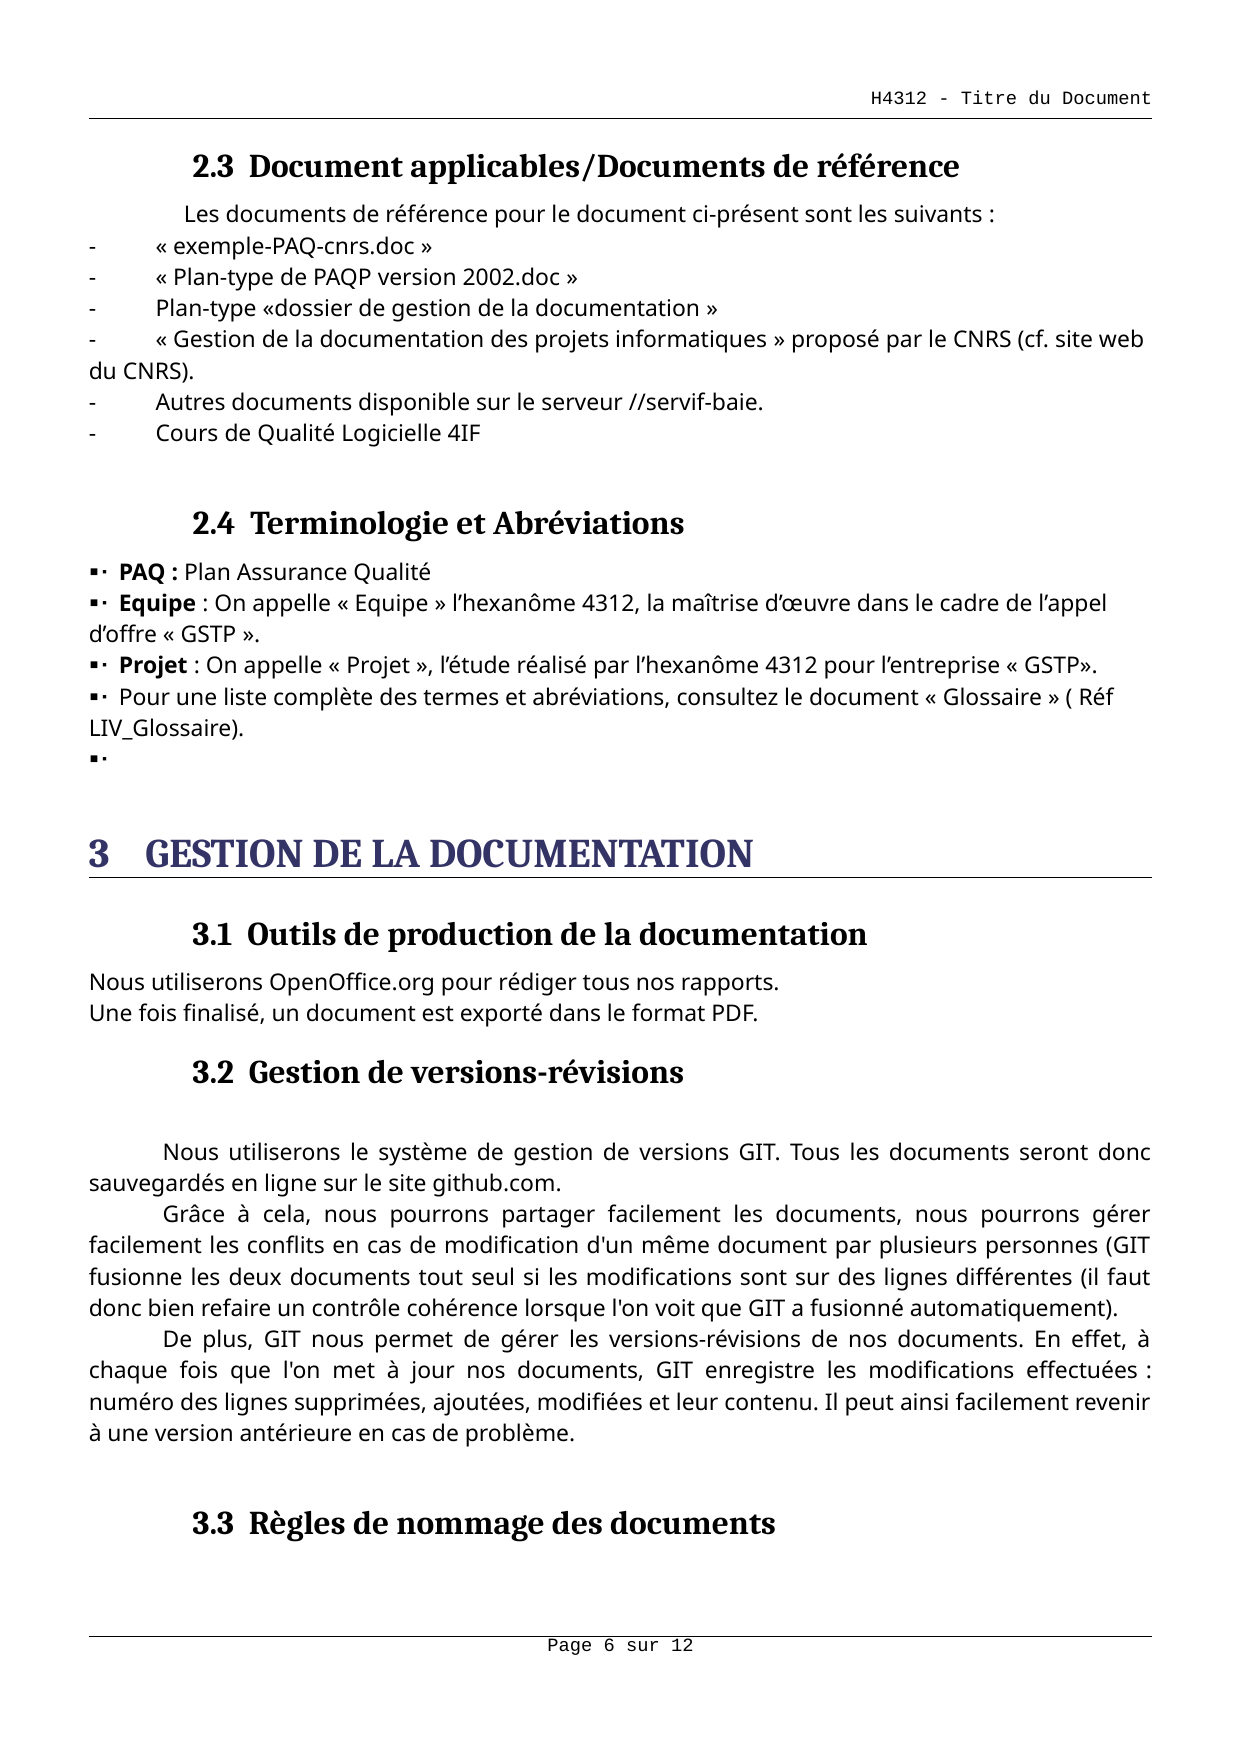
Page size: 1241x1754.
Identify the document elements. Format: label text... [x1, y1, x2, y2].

subtitle Gestion de versions-révisions [133, 1053, 1152, 1092]
text § Projet : On appelle « Projet », l’étude réalisé par l’hexanôme 4312 pour l’entreprise « GSTP». [88, 649, 1152, 680]
subtitle Gestion de la documentation [88, 830, 1152, 877]
text - Plan-type «dossier de gestion de la documentation » [88, 292, 1152, 323]
text De plus, GIT nous permet de gérer les versions-révisions de nos documents. En effet, à chaque fois que l'on met à jour nos documents, GIT enregistre les modifications effectuées : numéro des lignes supprimées, ajoutées, modifiées et leur contenu. Il peut ainsi facilement revenir à une version antérieure en cas de problème. [88, 1323, 1152, 1448]
text Nous utiliserons le système de gestion de versions GIT. Tous les documents seront donc sauvegardés en ligne sur le site github.com. [88, 1135, 1152, 1198]
subtitle Document applicables/Documents de référence [133, 147, 1152, 186]
text § Equipe : On appelle « Equipe » l’hexanôme 4312, la maîtrise d’œuvre dans le cadre de l’appel d’offre « GSTP ». [88, 587, 1152, 649]
text - Cours de Qualité Logicielle 4IF [88, 417, 1152, 448]
subtitle Terminologie et Abréviations [133, 504, 1152, 543]
text - Autres documents disponible sur le serveur //servif-baie. [88, 386, 1152, 417]
text Les documents de référence pour le document ci-présent sont les suivants : [88, 198, 1152, 229]
text § Pour une liste complète des termes et abréviations, consultez le document « Glossaire » ( Réf LIV_Glossaire). [88, 680, 1152, 743]
text Une fois finalisé, un document est exporté dans le format PDF. [88, 997, 1152, 1028]
text § PAQ : Plan Assurance Qualité [88, 555, 1152, 587]
text § [88, 743, 1152, 774]
text Grâce à cela, nous pourrons partager facilement les documents, nous pourrons gérer facilement les conflits en cas de modification d'un même document par plusieurs personnes (GIT fusionne les deux documents tout seul si les modifications sont sur des lignes différentes (il faut donc bien refaire un contrôle cohérence lorsque l'on voit que GIT a fusionné automatiquement). [88, 1198, 1152, 1323]
text Nous utiliserons OpenOffice.org pour rédiger tous nos rapports. [88, 966, 1152, 997]
subtitle Outils de production de la documentation [133, 915, 1152, 953]
text - « Plan-type de PAQP version 2002.doc » [88, 261, 1152, 292]
text - « exemple-PAQ-cnrs.doc » [88, 229, 1152, 261]
text - « Gestion de la documentation des projets informatiques » proposé par le CNRS (cf. site web du CNRS). [88, 323, 1152, 386]
subtitle Règles de nommage des documents [133, 1504, 1152, 1542]
